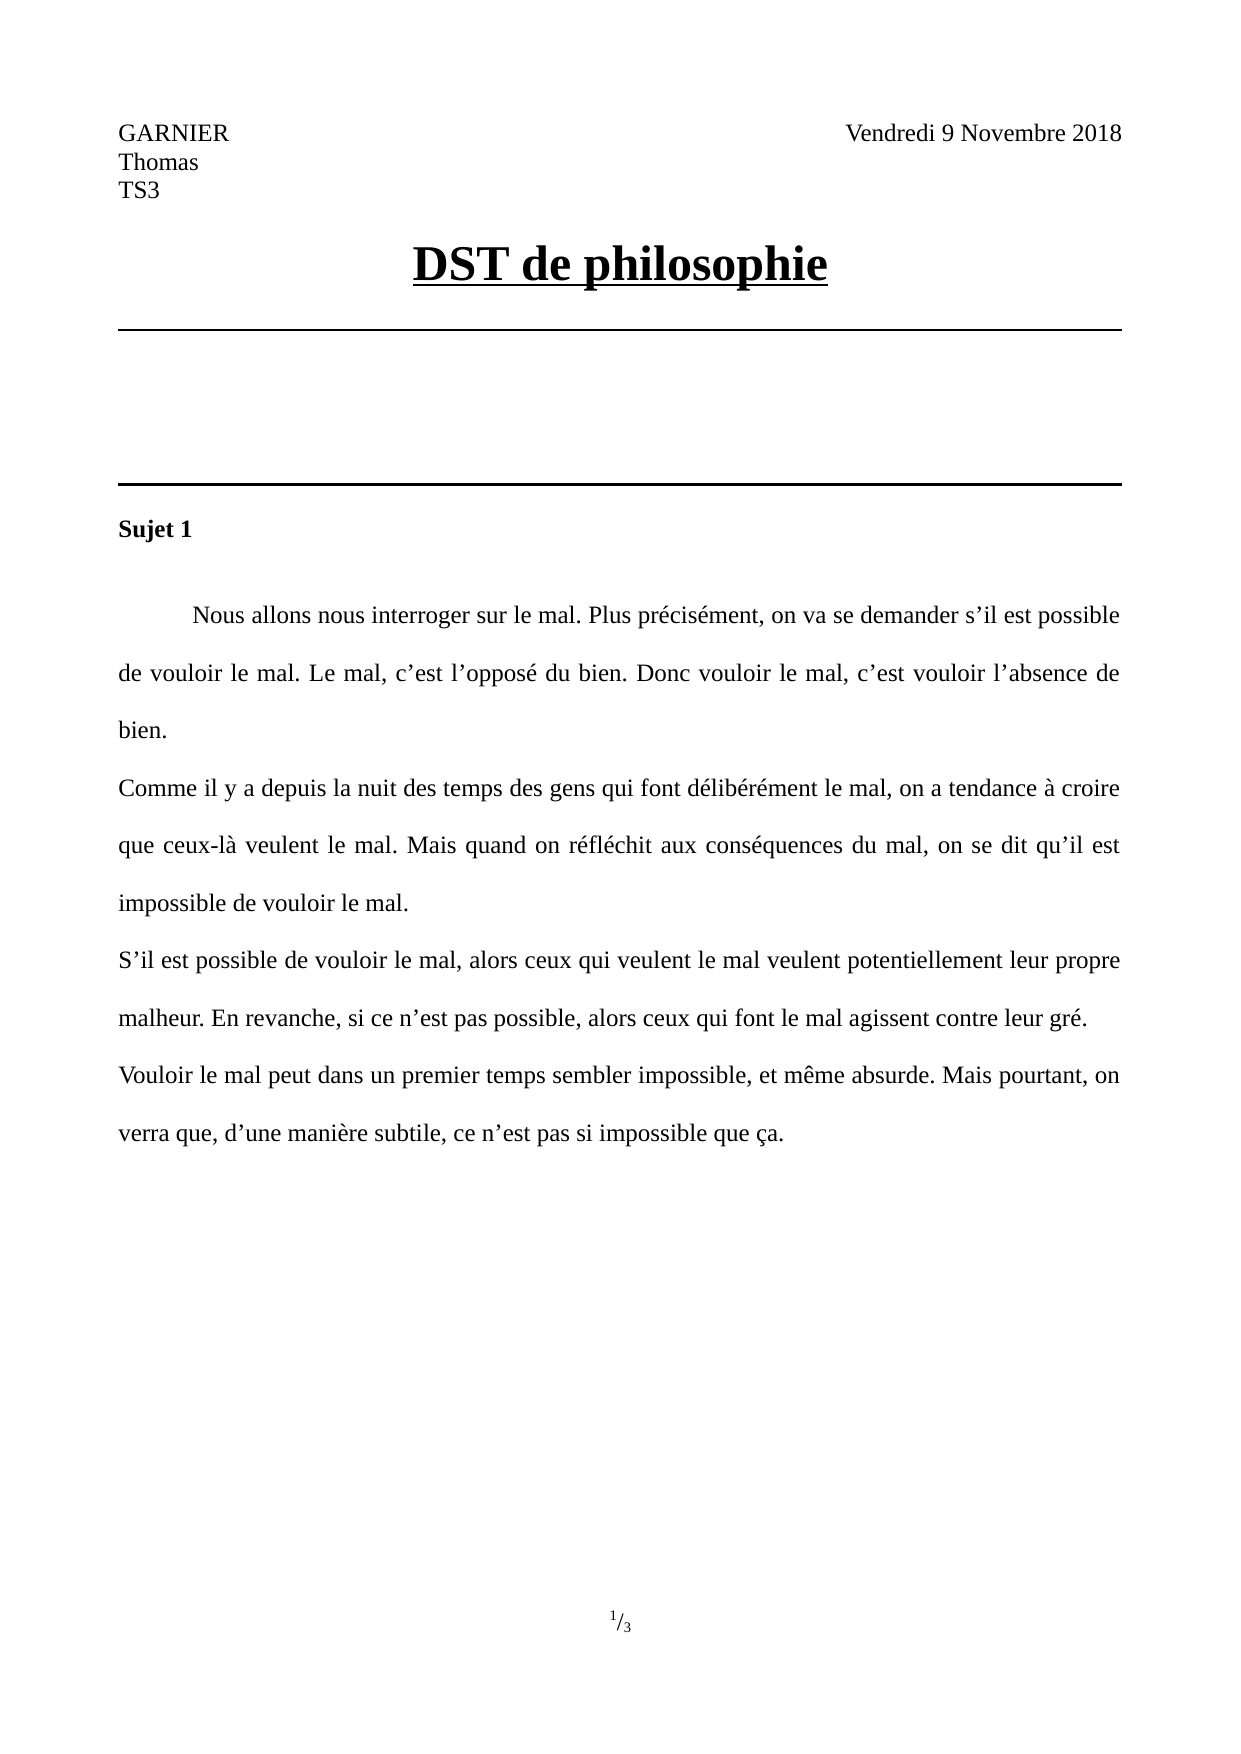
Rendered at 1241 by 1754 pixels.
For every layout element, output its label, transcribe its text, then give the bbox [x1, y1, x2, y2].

text Nous allons nous interroger sur le mal. Plus précisément, on va se demander s’il est possible de vouloir le mal. Le mal, c’est l’opposé du bien. Donc vouloir le mal, c’est vouloir l’absence de bien. [118, 601, 1122, 744]
text Vouloir le mal peut dans un premier temps sembler impossible, et même absurde. Mais pourtant, on verra que, d’une manière subtile, ce n’est pas si impossible que ça. [118, 1061, 1122, 1147]
text Comme il y a depuis la nuit des temps des gens qui font délibérément le mal, on a tendance à croire que ceux-là veulent le mal. Mais quand on réfléchit aux conséquences du mal, on se dit qu’il est impossible de vouloir le mal. [118, 773, 1122, 917]
text DST de philosophie [118, 234, 1122, 291]
text S’il est possible de vouloir le mal, alors ceux qui veulent le mal veulent potentiellement leur propre malheur. En revanche, si ce n’est pas possible, alors ceux qui font le mal agissent contre leur gré. [118, 946, 1122, 1032]
text Sujet 1 [118, 514, 1122, 543]
